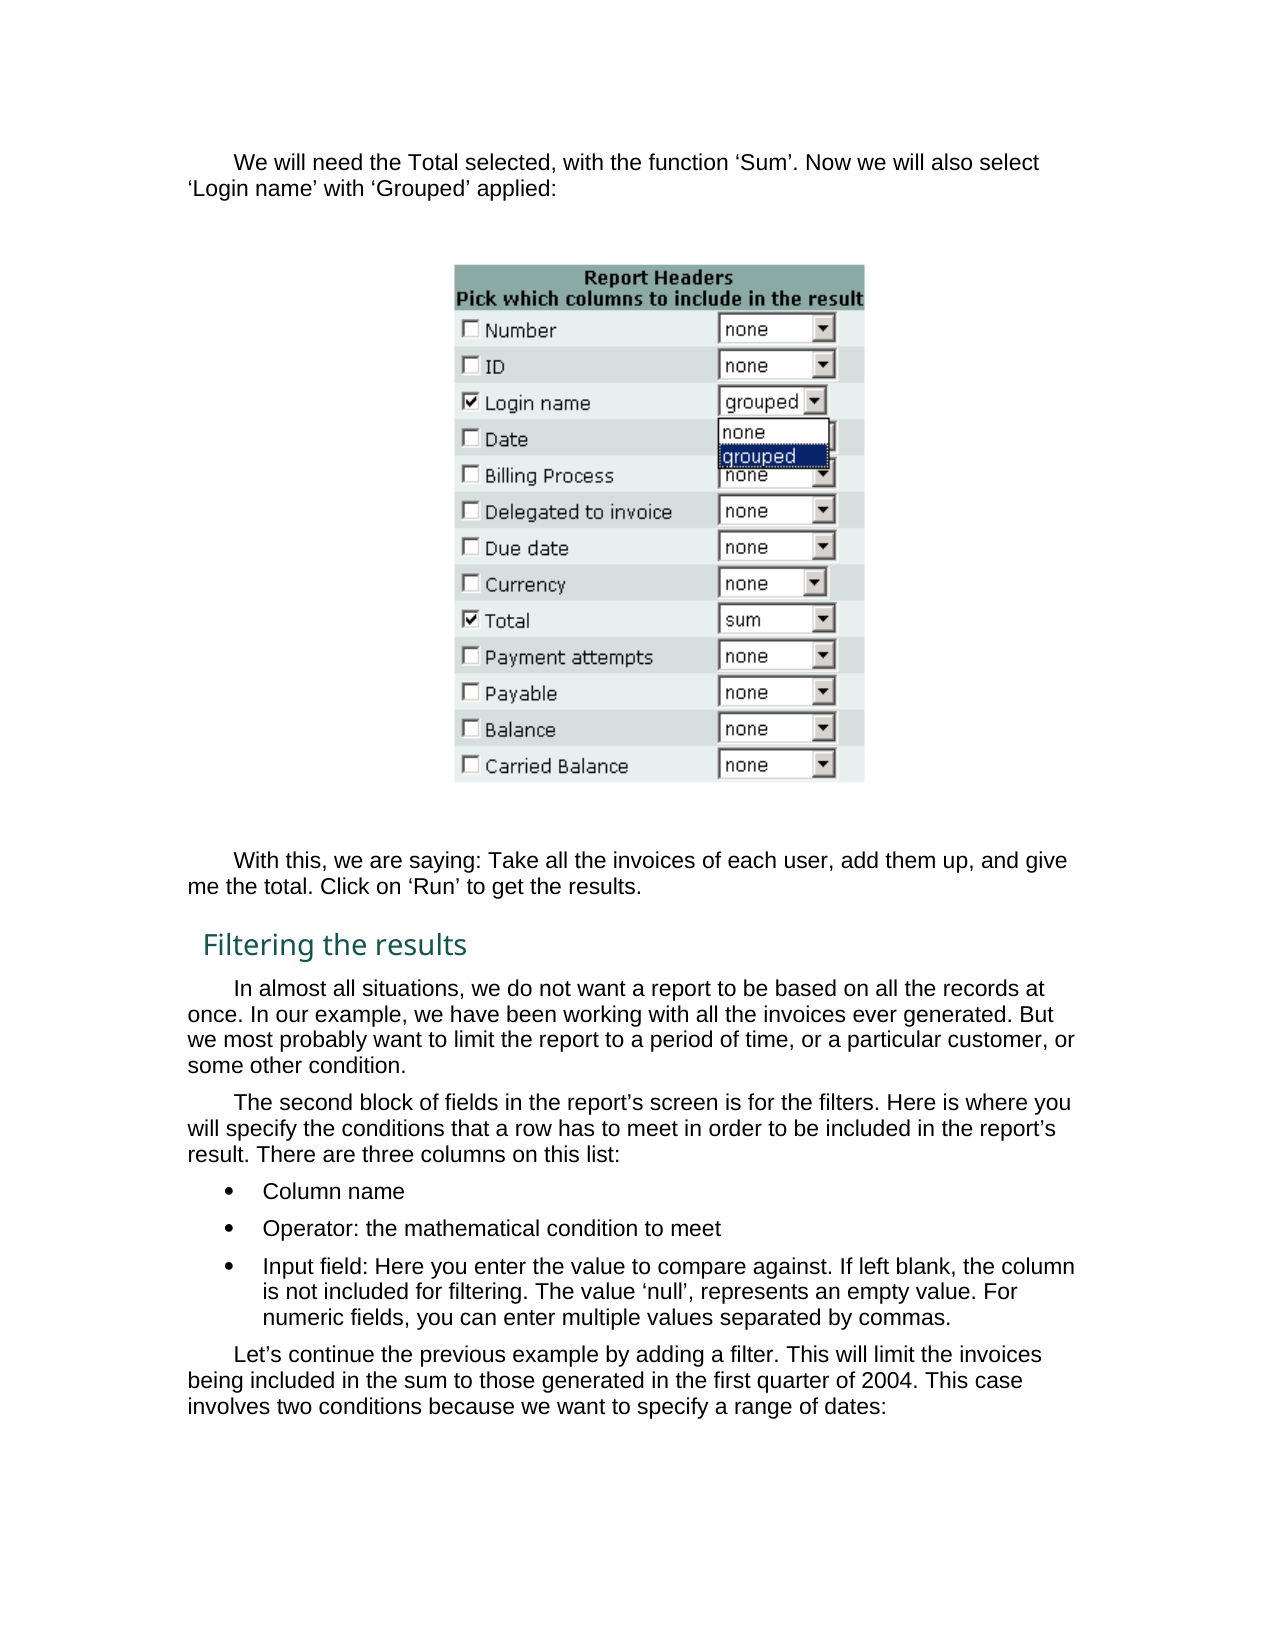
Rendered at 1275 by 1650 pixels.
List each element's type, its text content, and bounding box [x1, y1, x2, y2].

picture [446, 259, 875, 790]
text In almost all situations, we do not want a report to be based on all the records at once. In our example, we have been working with all the invoices ever generated. But we most probably want to limit the report to a period of time, or a particular customer, or some other condition. [187, 976, 1087, 1078]
list Input field: Here you enter the value to compare against. If left blank, the column is not included for filtering. The value ‘null’, represents an empty value. For numeric fields, you can enter multiple values separated by commas. [225, 1253, 1087, 1330]
text The second block of fields in the report’s screen is for the filters. Here is where you will specify the conditions that a row has to meet in order to be included in the report’s result. There are three columns on this list: [187, 1090, 1087, 1167]
text With this, we are saying: Take all the invoices of each user, add them up, and give me the total. Click on ‘Run’ to get the results. [187, 848, 1087, 899]
text Let’s continue the previous example by adding a filter. This will limit the invoices being included in the sum to those generated in the first quarter of 2004. This case involves two conditions because we want to specify a range of dates: [187, 1342, 1087, 1419]
list Operator: the mathematical condition to meet [225, 1216, 1087, 1242]
list Column name [225, 1179, 1087, 1204]
text We will need the Total selected, with the function ‘Sum’. Now we will also select ‘Login name’ with ‘Grouped’ applied: [187, 150, 1087, 201]
subtitle Filtering the results [202, 924, 1087, 964]
